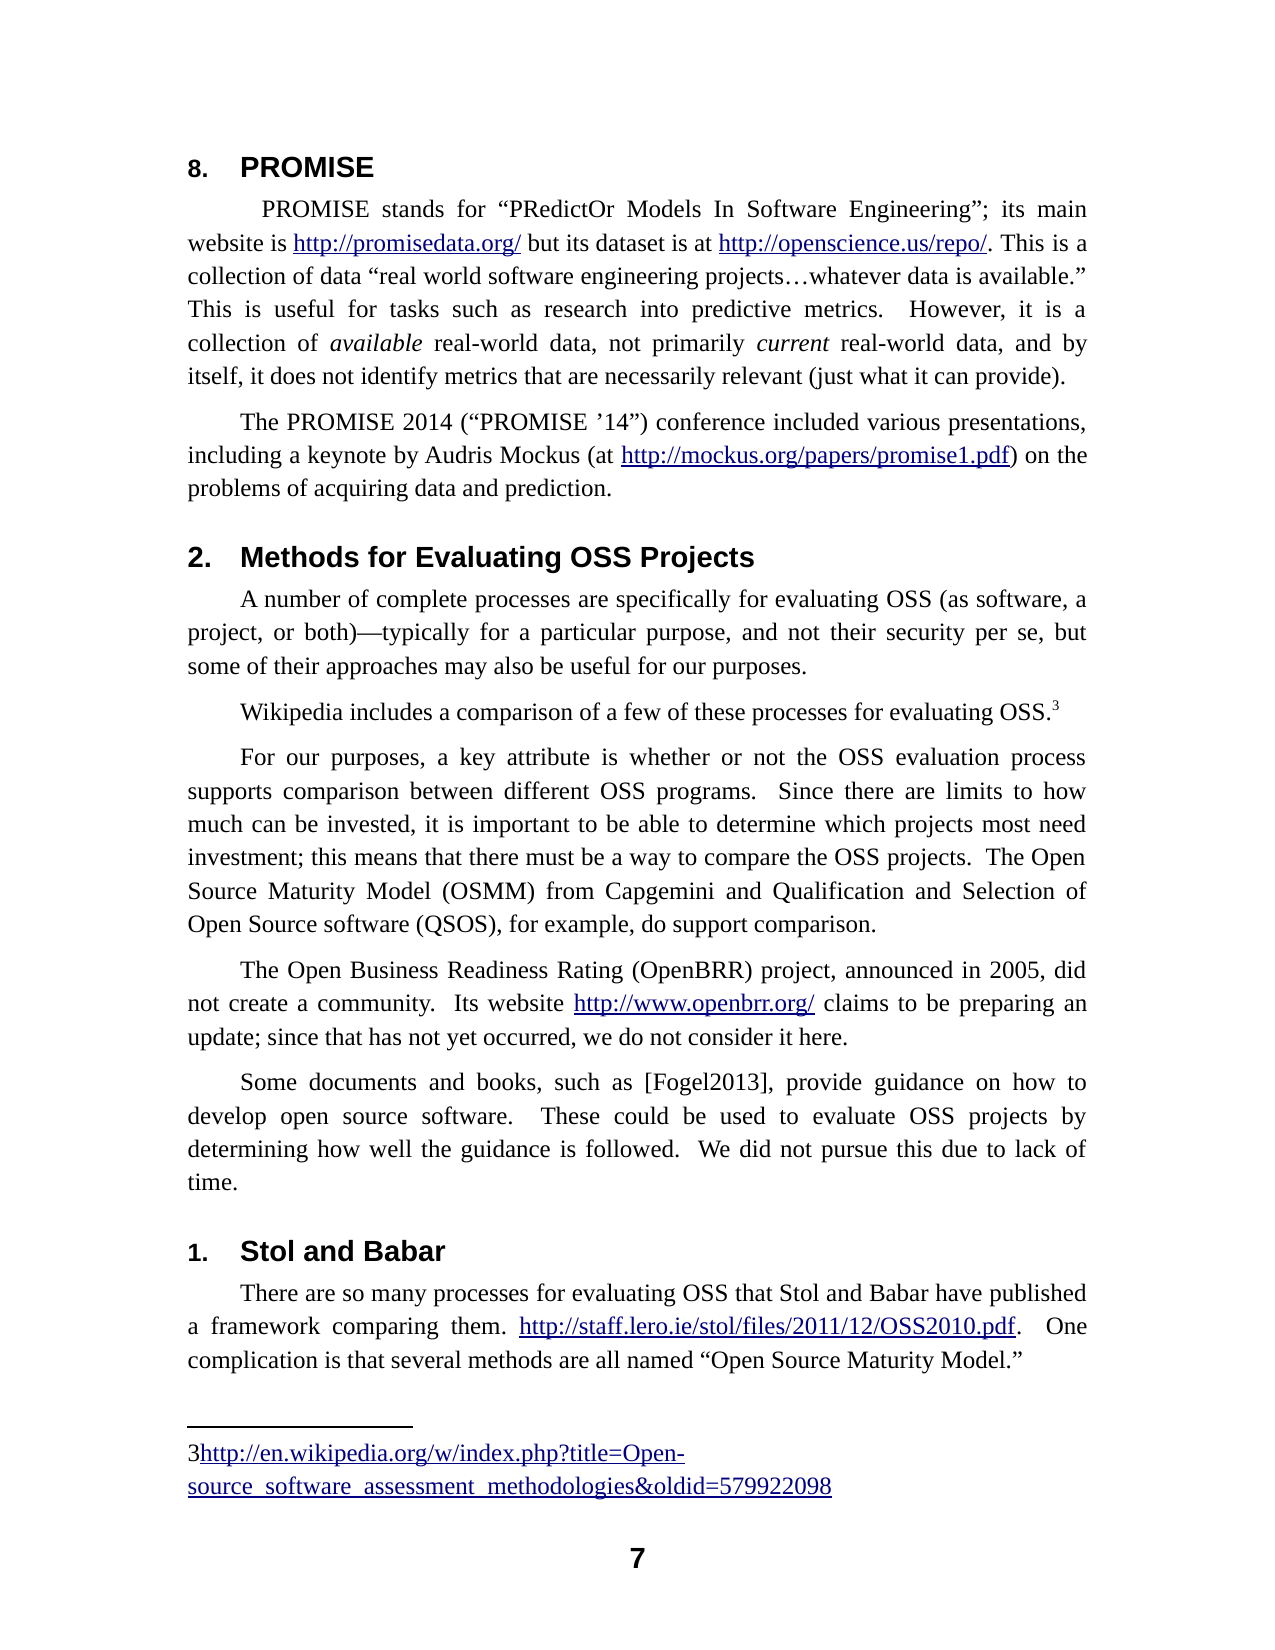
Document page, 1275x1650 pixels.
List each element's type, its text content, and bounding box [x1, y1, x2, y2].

text The PROMISE 2014 (“PROMISE ’14”) conference included various presentations, including a keynote by Audris Mockus (at http://mockus.org/papers/promise1.pdf) on the problems of acquiring data and prediction. [187, 402, 1087, 502]
text PROMISE stands for “PRedictOr Models In Software Engineering”; its main website is http://promisedata.org/ but its dataset is at http://openscience.us/repo/. This is a collection of data “real world software engineering projects…whatever data is available.” This is useful for tasks such as research into predictive metrics. However, it is a collection of available real-world data, not primarily current real-world data, and by itself, it does not identify metrics that are necessarily relevant (just what it can provide). [187, 190, 1087, 390]
text Some documents and books, such as [Fogel2013], provide guidance on how to develop open source software. These could be used to evaluate OSS projects by determining how well the guidance is followed. We did not pursue this due to lack of time. [187, 1063, 1087, 1196]
text There are so many processes for evaluating OSS that Stol and Babar have published a framework comparing them. http://staff.lero.ie/stol/files/2011/12/OSS2010.pdf. One complication is that several methods are all named “Open Source Maturity Model.” [187, 1273, 1087, 1373]
text The Open Business Readiness Rating (OpenBRR) project, announced in 2005, did not create a community. Its website http://www.openbrr.org/ claims to be preparing an update; since that has not yet occurred, we do not consider it here. [187, 950, 1087, 1050]
text Wikipedia includes a comparison of a few of these processes for evaluating OSS. [187, 692, 1087, 725]
text A number of complete processes are specifically for evaluating OSS (as software, a project, or both)—typically for a particular purpose, and not their security per se, but some of their approaches may also be useful for our purposes. [187, 579, 1087, 679]
subtitle PROMISE [187, 150, 1087, 183]
subtitle Methods for Evaluating OSS Projects [187, 540, 1087, 573]
text http://en.wikipedia.org/w/index.php?title=Open-source_software_assessment_methodologies&oldid=579922098 [187, 1433, 1087, 1500]
text For our purposes, a key attribute is whether or not the OSS evaluation process supports comparison between different OSS programs. Since there are limits to how much can be invested, it is important to be able to determine which projects most need investment; this means that there must be a way to compare the OSS projects. The Open Source Maturity Model (OSMM) from Capgemini and Qualification and Selection of Open Source software (QSOS), for example, do support comparison. [187, 738, 1087, 938]
subtitle Stol and Babar [187, 1234, 1087, 1267]
